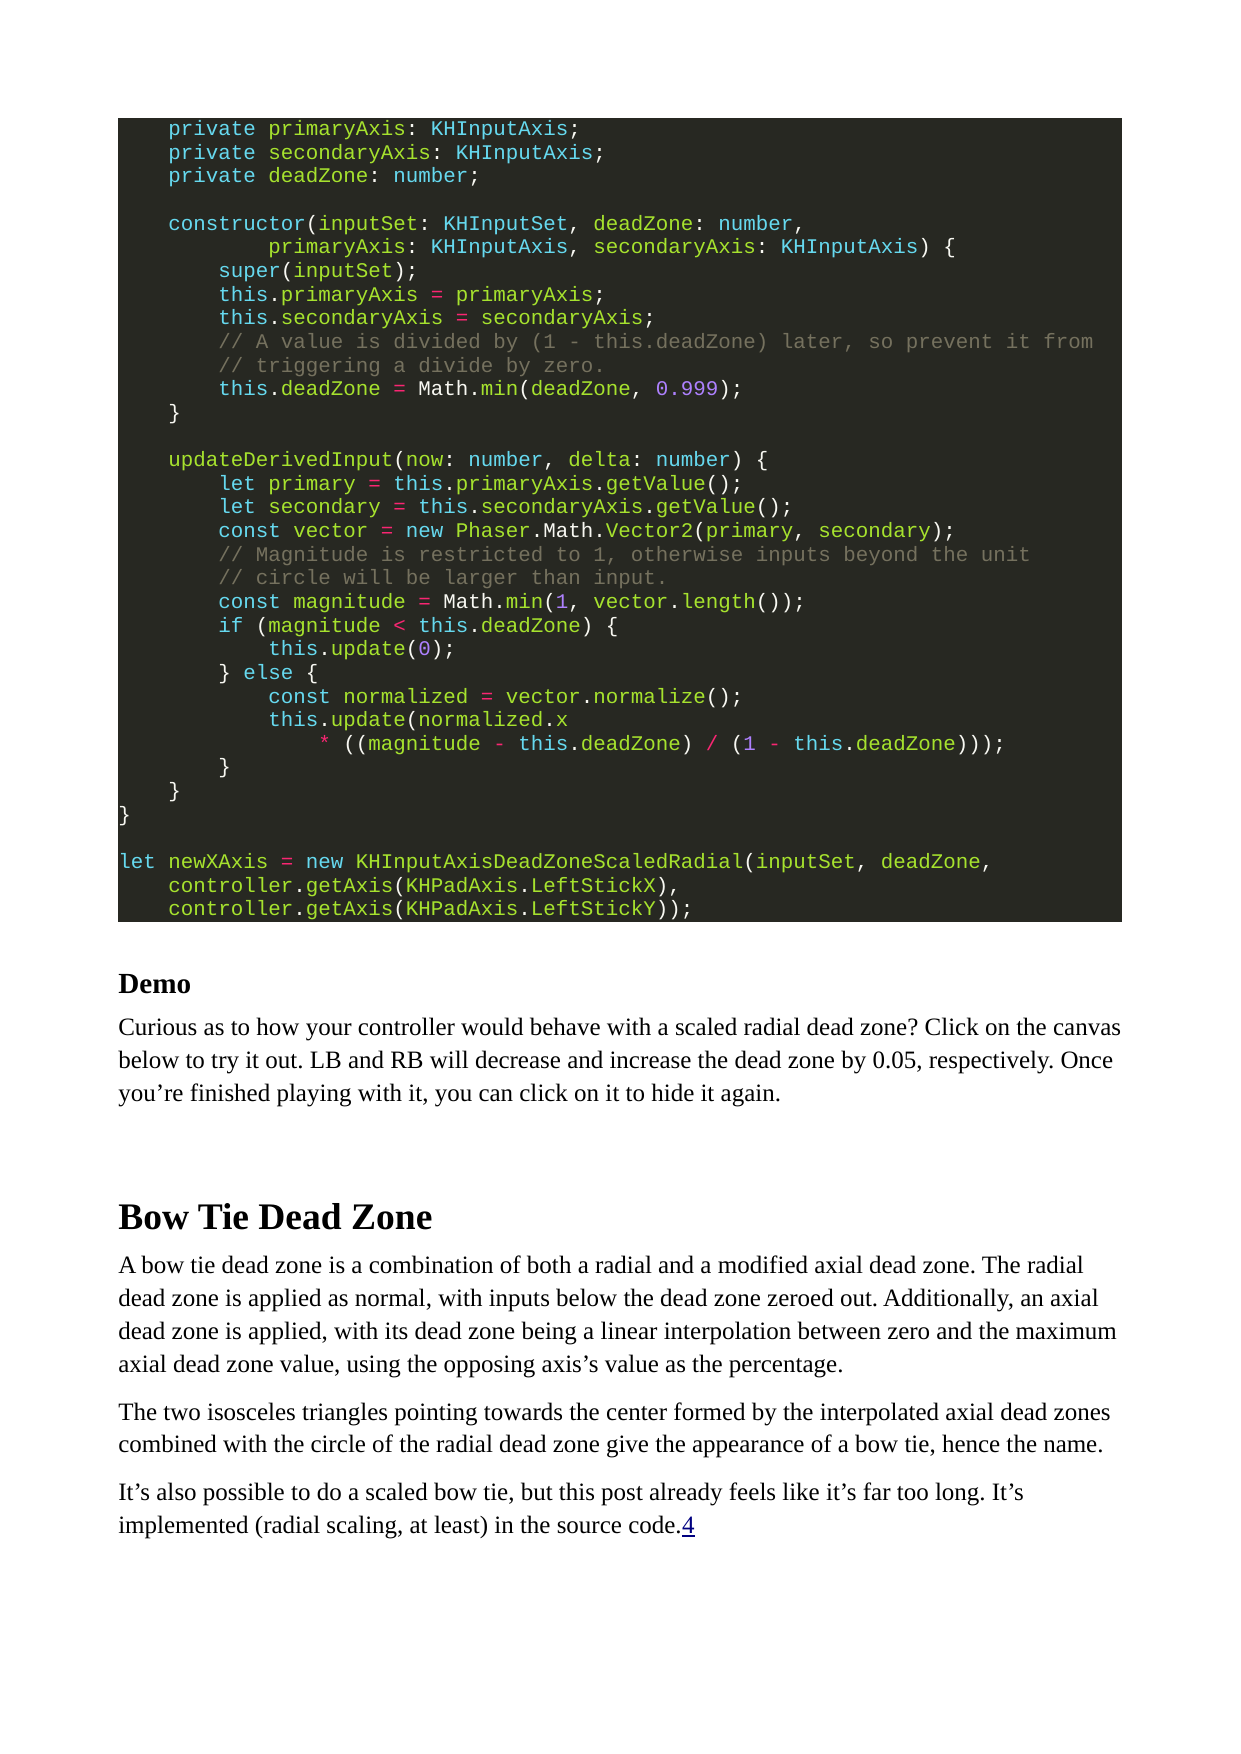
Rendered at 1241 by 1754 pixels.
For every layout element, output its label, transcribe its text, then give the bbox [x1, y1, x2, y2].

text let newXAxis = new KHInputAxisDeadZoneScaledRadial(inputSet, deadZone, [118, 851, 1122, 875]
text this.primaryAxis = primaryAxis; [118, 284, 1122, 307]
text this.update(0); [118, 638, 1122, 662]
text constructor(inputSet: KHInputSet, deadZone: number, [118, 213, 1122, 236]
text this.update(normalized.x [118, 709, 1122, 733]
text } [118, 402, 1122, 426]
text controller.getAxis(KHPadAxis.LeftStickY)); [118, 898, 1122, 922]
text let secondary = this.secondaryAxis.getValue(); [118, 496, 1122, 520]
text let primary = this.primaryAxis.getValue(); [118, 473, 1122, 496]
text const magnitude = Math.min(1, vector.length()); [118, 591, 1122, 615]
text private deadZone: number; [118, 165, 1122, 189]
text The two isosceles triangles pointing towards the center formed by the interpolated axial dead zones combined with the circle of the radial dead zone give the appearance of a bow tie, hence the name. [118, 1397, 1122, 1458]
text controller.getAxis(KHPadAxis.LeftStickX), [118, 875, 1122, 898]
text // A value is divided by (1 - this.deadZone) later, so prevent it from [118, 331, 1122, 354]
text A bow tie dead zone is a combination of both a radial and a modified axial dead zone. The radial dead zone is applied as normal, with inputs below the dead zone zeroed out. Additionally, an axial dead zone is applied, with its dead zone being a linear interpolation between zero and the maximum axial dead zone value, using the opposing axis’s value as the percentage. [118, 1250, 1122, 1378]
text // triggering a divide by zero. [118, 354, 1122, 378]
text this.secondaryAxis = secondaryAxis; [118, 307, 1122, 331]
text // Magnitude is restricted to 1, otherwise inputs beyond the unit [118, 544, 1122, 567]
subtitle Demo [118, 966, 1122, 1000]
text super(inputSet); [118, 260, 1122, 284]
text It’s also possible to do a scaled bow tie, but this post already feels like it’s far too long. It’s implemented (radial scaling, at least) in the source code.4 [118, 1477, 1122, 1539]
text this.deadZone = Math.min(deadZone, 0.999); [118, 378, 1122, 402]
text Curious as to how your controller would behave with a scaled radial dead zone? Click on the canvas below to try it out. LB and RB will decrease and increase the dead zone by 0.05, respectively. Once you’re finished playing with it, you can click on it to hide it again. [118, 1012, 1122, 1107]
text private primaryAxis: KHInputAxis; [118, 118, 1122, 142]
text } else { [118, 662, 1122, 686]
text // circle will be larger than input. [118, 567, 1122, 591]
text updateDerivedInput(now: number, delta: number) { [118, 449, 1122, 473]
text } [118, 804, 1122, 827]
text primaryAxis: KHInputAxis, secondaryAxis: KHInputAxis) { [118, 236, 1122, 260]
text * ((magnitude - this.deadZone) / (1 - this.deadZone))); [118, 733, 1122, 757]
text if (magnitude < this.deadZone) { [118, 615, 1122, 638]
text const vector = new Phaser.Math.Vector2(primary, secondary); [118, 520, 1122, 544]
text private secondaryAxis: KHInputAxis; [118, 142, 1122, 165]
text } [118, 780, 1122, 804]
text } [118, 757, 1122, 780]
subtitle Bow Tie Dead Zone [118, 1194, 1122, 1237]
text const normalized = vector.normalize(); [118, 686, 1122, 709]
